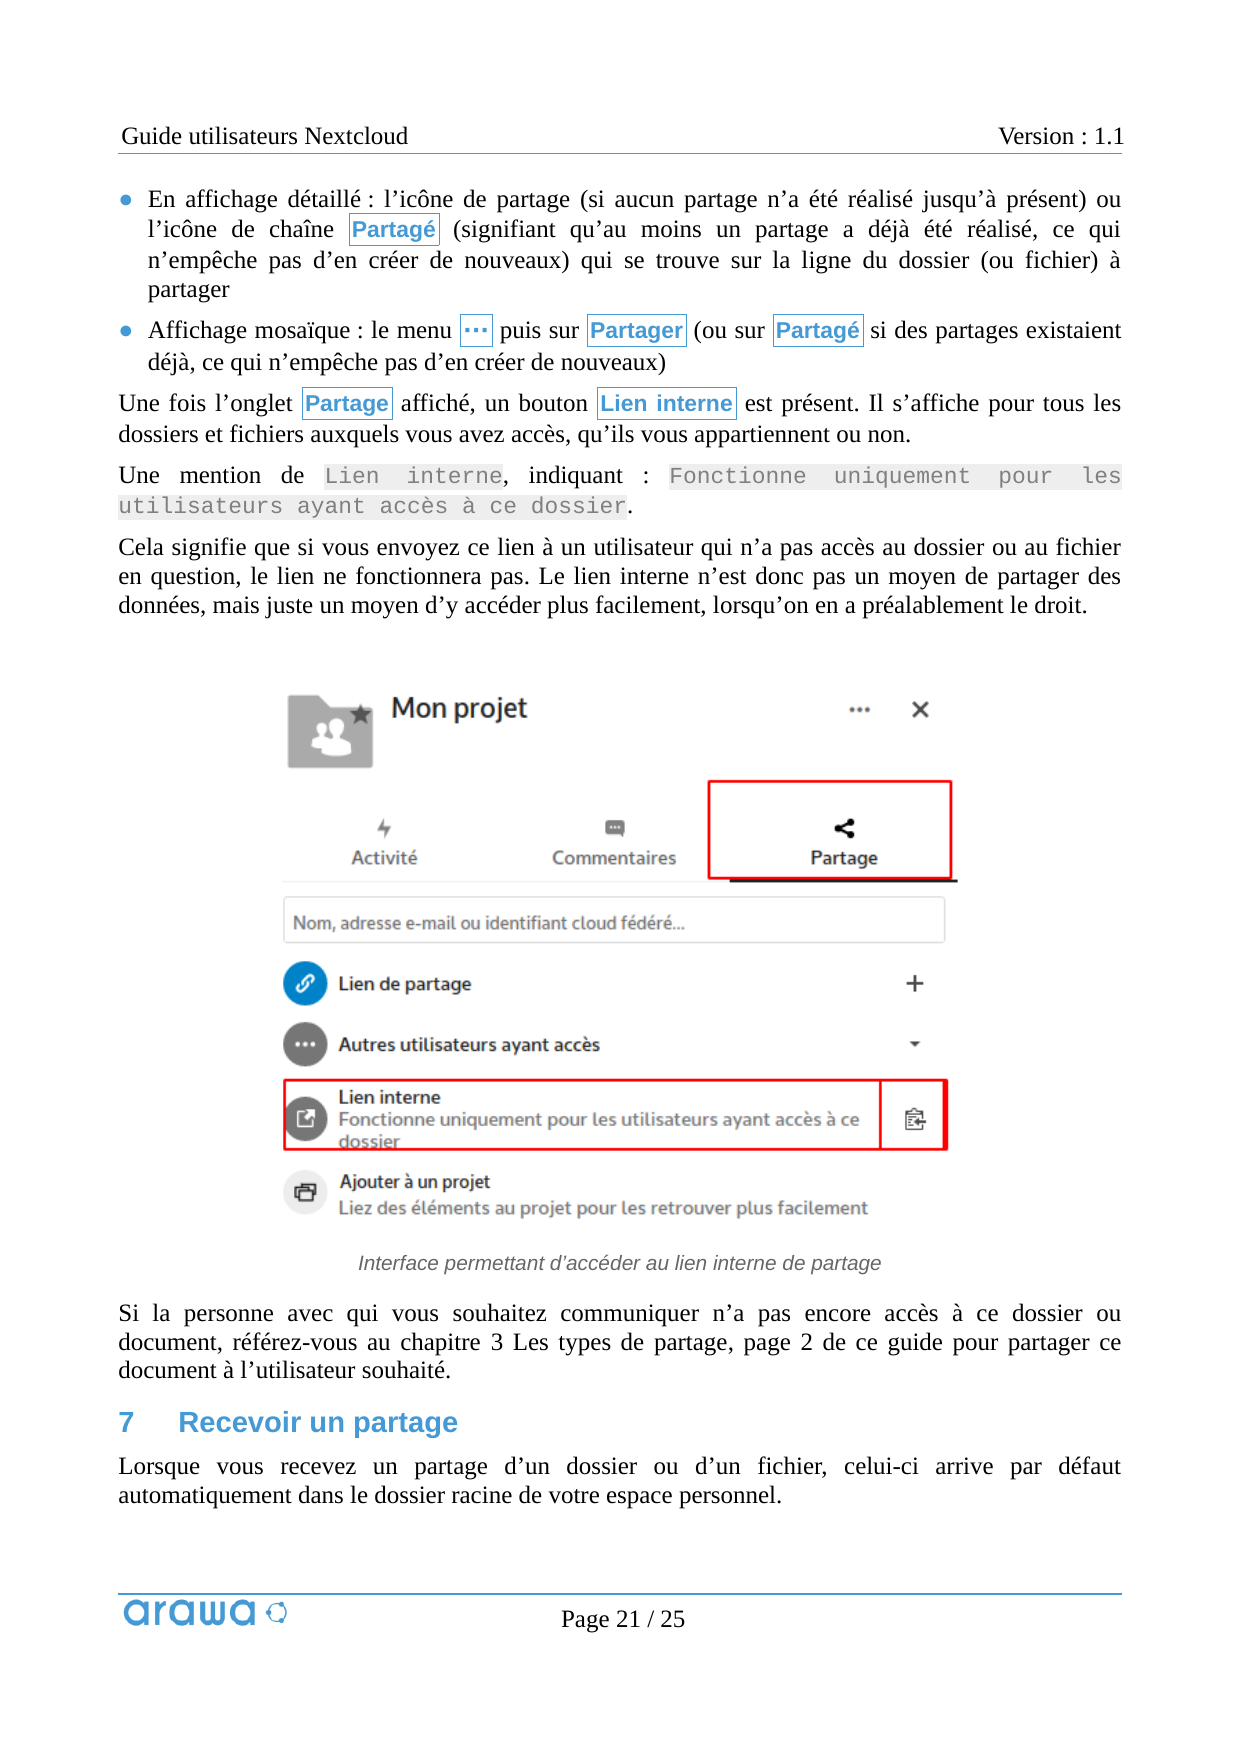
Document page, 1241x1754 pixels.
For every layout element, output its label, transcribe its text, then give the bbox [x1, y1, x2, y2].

text Lorsque vous recevez un partage d’un dossier ou d’un fichier, celui-ci arrive par défaut automatiquement dans le dossier racine de votre espace personnel. [118, 1451, 1122, 1509]
text Une fois l’onglet Partage affiché, un bouton Lien interne est présent. Il s’affiche pour tous les dossiers et fichiers auxquels vous avez accès, qu’ils vous appartiennent ou non. [118, 387, 1122, 448]
text Cela signifie que si vous envoyez ce lien à un utilisateur qui n’a pas accès au dossier ou au fichier en question, le lien ne fonctionnera pas. Le lien interne n’est donc pas un moyen de partager des données, mais juste un moyen d’y accéder plus facilement, lorsqu’on en a préalablement le droit. [118, 532, 1122, 618]
list Affichage mosaïque : le menu ⋅⋅⋅ puis sur Partager (ou sur Partagé si des partages existaient déjà, ce qui n’empêche pas d’en créer de nouveaux) [118, 314, 1122, 375]
subtitle Recevoir un partage [118, 1405, 1122, 1439]
text Une mention de Lien interne, indiquant : Fonctionne uniquement pour les utilisateurs ayant accès à ce dossier. [118, 460, 1122, 520]
picture [282, 682, 958, 1227]
text Si la personne avec qui vous souhaitez communiquer n’a pas encore accès à ce dossier ou document, référez-vous au chapitre 3 Les types de partage, page 2 de ce guide pour partager ce document à l’utilisateur souhaité. [118, 1298, 1122, 1384]
picture [121, 1597, 290, 1628]
text Interface permettant d’accéder au lien interne de partage [118, 1250, 1122, 1274]
list En affichage détaillé : l’icône de partage (si aucun partage n’a été réalisé jusqu’à présent) ou l’icône de chaîne Partagé (signifiant qu’au moins un partage a déjà été réalisé, ce qui n’empêche pas d’en créer de nouveaux) qui se trouve sur la ligne du dossier (ou fichier) à partager [118, 184, 1122, 302]
